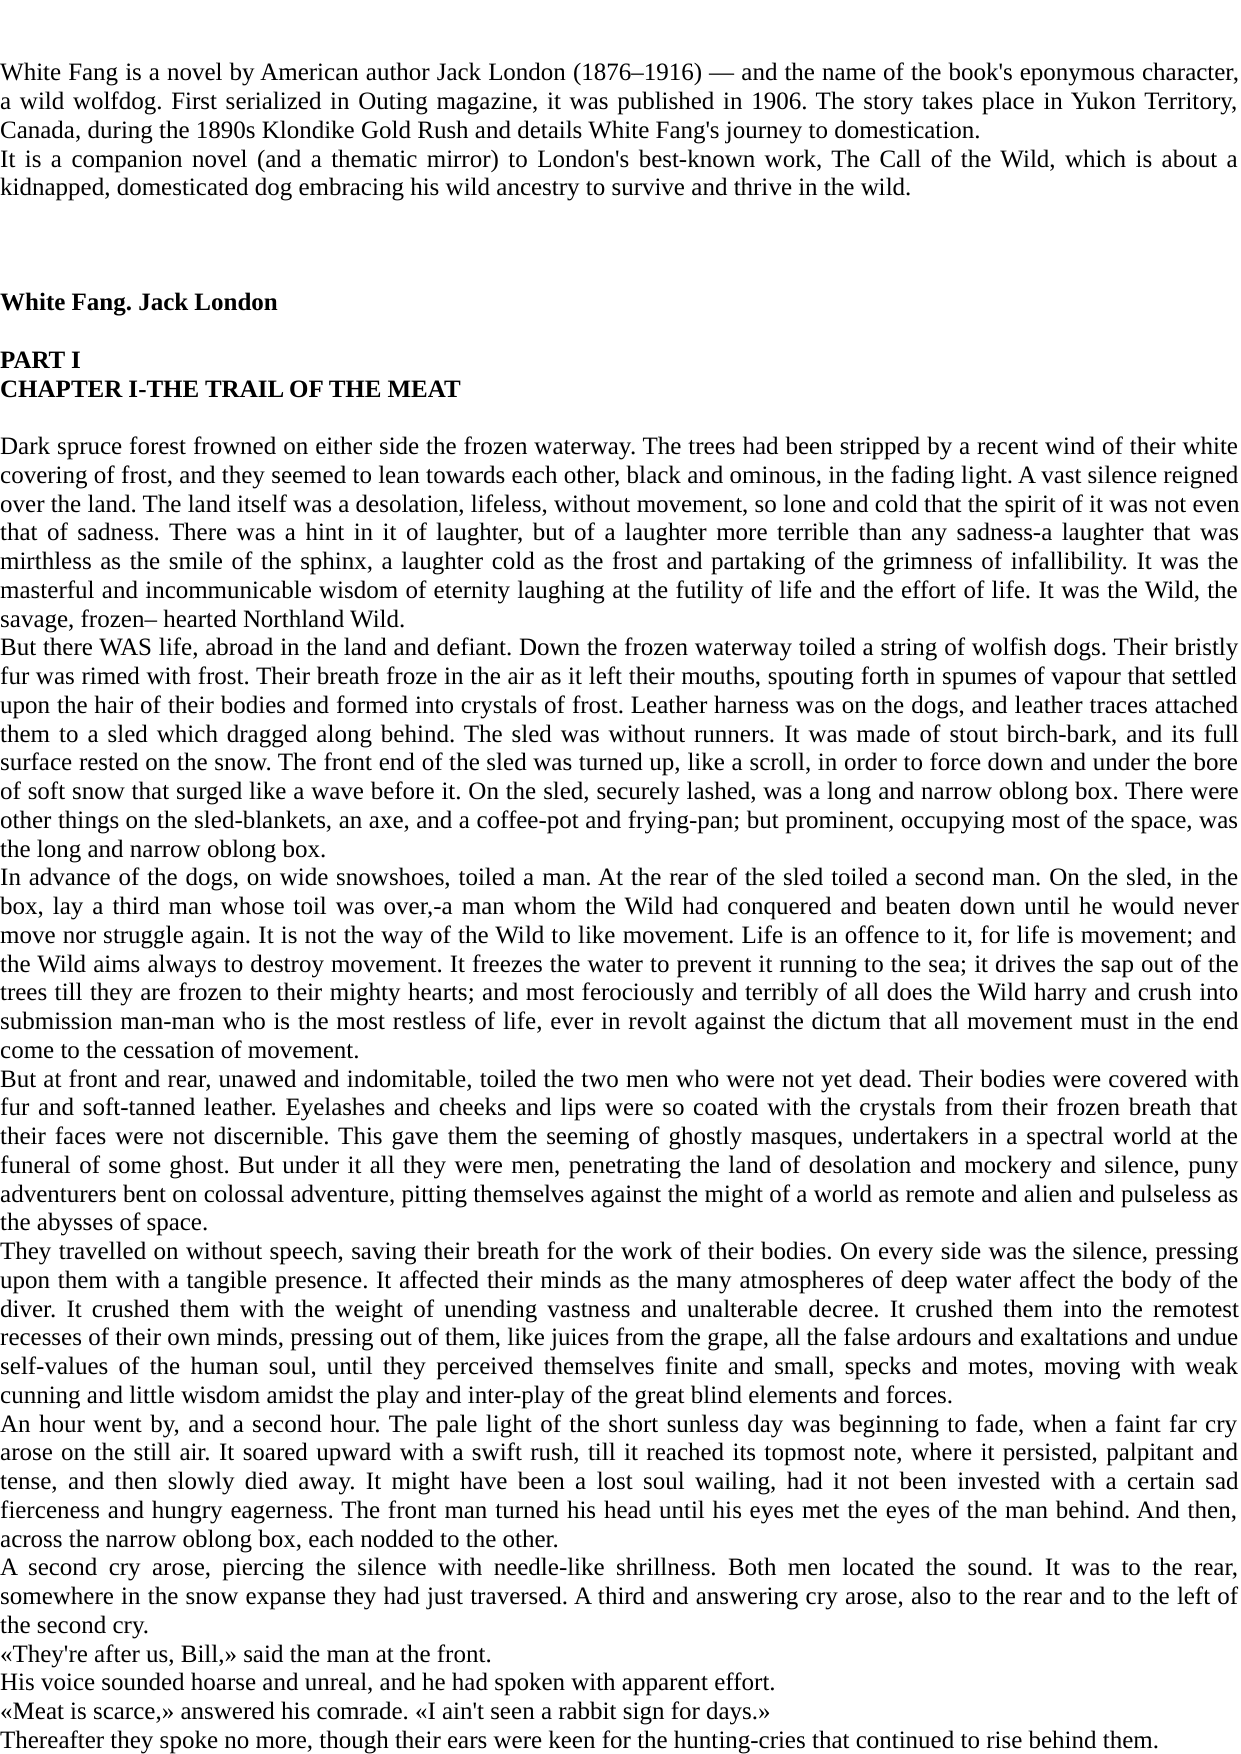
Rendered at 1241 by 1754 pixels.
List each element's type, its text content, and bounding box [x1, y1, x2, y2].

subtitle White Fang. Jack London [0, 287, 1240, 316]
text It is a companion novel (and a thematic mirror) to London's best-known work, The Call of the Wild, which is about a kidnapped, domesticated dog embracing his wild ancestry to survive and thrive in the wild. [0, 144, 1240, 201]
subtitle PART I [0, 345, 1240, 374]
text Thereafter they spoke no more, though their ears were keen for the hunting-cries that continued to rise behind them. [0, 1725, 1240, 1754]
text A second cry arose, piercing the silence with needle-like shrillness. Both men located the sound. It was to the rear, somewhere in the snow expanse they had just traversed. A third and answering cry arose, also to the rear and to the left of the second cry. [0, 1552, 1240, 1639]
text Dark spruce forest frowned on either side the frozen waterway. The trees had been stripped by a recent wind of their white covering of frost, and they seemed to lean towards each other, black and ominous, in the fading light. A vast silence reigned over the land. The land itself was a desolation, lifeless, without movement, so lone and cold that the spirit of it was not even that of sadness. There was a hint in it of laughter, but of a laughter more terrible than any sadness-a laughter that was mirthless as the smile of the sphinx, a laughter cold as the frost and partaking of the grimness of infallibility. It was the masterful and incommunicable wisdom of eternity laughing at the futility of life and the effort of life. It was the Wild, the savage, frozen– hearted Northland Wild. [0, 431, 1240, 632]
text But there WAS life, abroad in the land and defiant. Down the frozen waterway toiled a string of wolfish dogs. Their bristly fur was rimed with frost. Their breath froze in the air as it left their mouths, spouting forth in spumes of vapour that settled upon the hair of their bodies and formed into crystals of frost. Leather harness was on the dogs, and leather traces attached them to a sled which dragged along behind. The sled was without runners. It was made of stout birch-bark, and its full surface rested on the snow. The front end of the sled was turned up, like a scroll, in order to force down and under the bore of soft snow that surged like a wave before it. On the sled, securely lashed, was a long and narrow oblong box. There were other things on the sled-blankets, an axe, and a coffee-pot and frying-pan; but prominent, occupying most of the space, was the long and narrow oblong box. [0, 632, 1240, 862]
text White Fang is a novel by American author Jack London (1876–1916) — and the name of the book's eponymous character, a wild wolfdog. First serialized in Outing magazine, it was published in 1906. The story takes place in Yukon Territory, Canada, during the 1890s Klondike Gold Rush and details White Fang's journey to domestication. [0, 57, 1240, 144]
text «Meat is scarce,» answered his comrade. «I ain't seen a rabbit sign for days.» [0, 1696, 1240, 1725]
text An hour went by, and a second hour. The pale light of the short sunless day was beginning to fade, when a faint far cry arose on the still air. It soared upward with a swift rush, till it reached its topmost note, where it persisted, palpitant and tense, and then slowly died away. It might have been a lost soul wailing, had it not been invested with a certain sad fierceness and hungry eagerness. The front man turned his head until his eyes met the eyes of the man behind. And then, across the narrow oblong box, each nodded to the other. [0, 1409, 1240, 1552]
text «They're after us, Bill,» said the man at the front. [0, 1639, 1240, 1667]
text But at front and rear, unawed and indomitable, toiled the two men who were not yet dead. Their bodies were covered with fur and soft-tanned leather. Eyelashes and cheeks and lips were so coated with the crystals from their frozen breath that their faces were not discernible. This gave them the seeming of ghostly masques, undertakers in a spectral world at the funeral of some ghost. But under it all they were men, penetrating the land of desolation and mockery and silence, puny adventurers bent on colossal adventure, pitting themselves against the might of a world as remote and alien and pulseless as the abysses of space. [0, 1064, 1240, 1236]
text In advance of the dogs, on wide snowshoes, toiled a man. At the rear of the sled toiled a second man. On the sled, in the box, lay a third man whose toil was over,-a man whom the Wild had conquered and beaten down until he would never move nor struggle again. It is not the way of the Wild to like movement. Life is an offence to it, for life is movement; and the Wild aims always to destroy movement. It freezes the water to prevent it running to the sea; it drives the sap out of the trees till they are frozen to their mighty hearts; and most ferociously and terribly of all does the Wild harry and crush into submission man-man who is the most restless of life, ever in revolt against the dictum that all movement must in the end come to the cessation of movement. [0, 862, 1240, 1064]
text They travelled on without speech, saving their breath for the work of their bodies. On every side was the silence, pressing upon them with a tangible presence. It affected their minds as the many atmospheres of deep water affect the body of the diver. It crushed them with the weight of unending vastness and unalterable decree. It crushed them into the remotest recesses of their own minds, pressing out of them, like juices from the grape, all the false ardours and exaltations and undue self-values of the human soul, until they perceived themselves finite and small, specks and motes, moving with weak cunning and little wisdom amidst the play and inter-play of the great blind elements and forces. [0, 1236, 1240, 1409]
text His voice sounded hoarse and unreal, and he had spoken with apparent effort. [0, 1667, 1240, 1696]
subtitle CHAPTER I-THE TRAIL OF THE MEAT [0, 374, 1240, 402]
